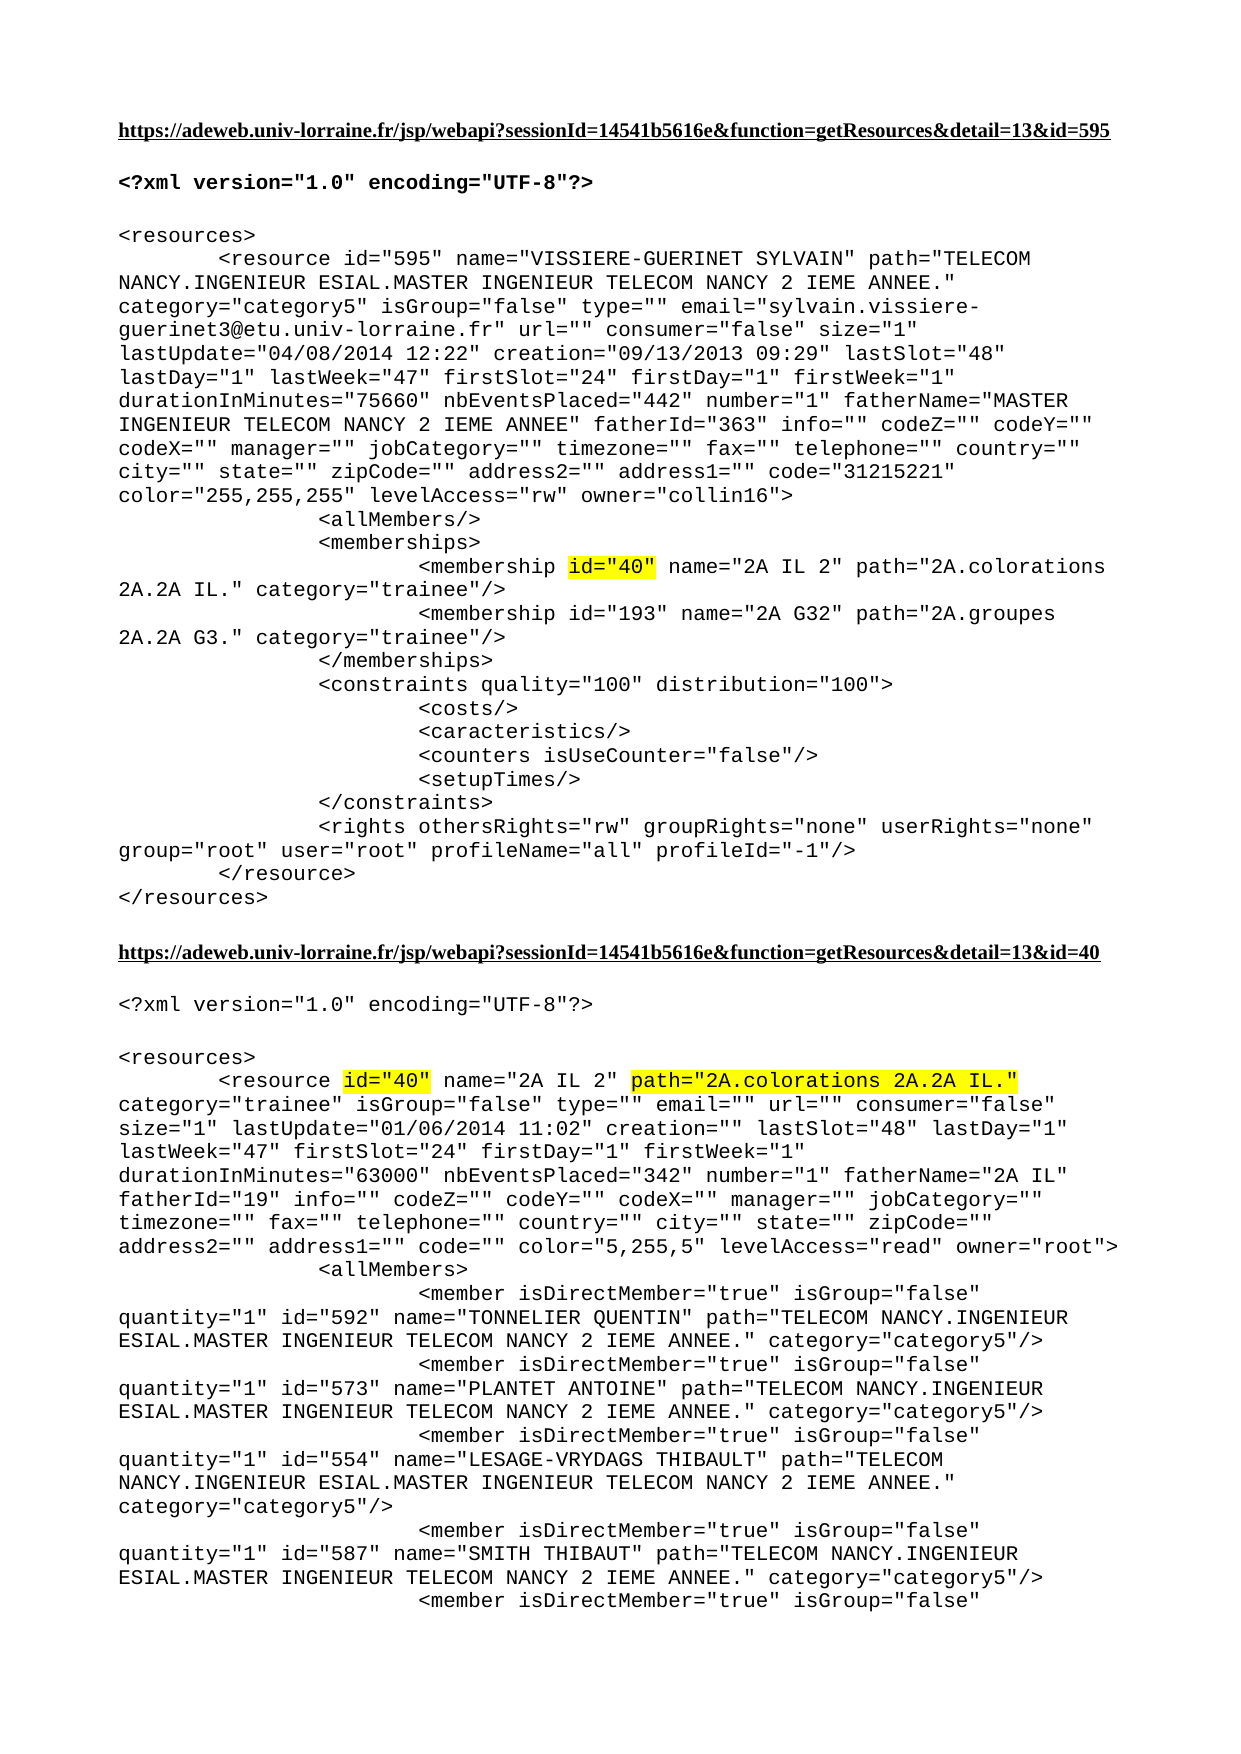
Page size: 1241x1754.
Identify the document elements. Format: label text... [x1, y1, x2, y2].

text <member isDirectMember="true" isGroup="false" quantity="1" id="554" name="LESAGE-VRYDAGS THIBAULT" path="TELECOM NANCY.INGENIEUR ESIAL.MASTER INGENIEUR TELECOM NANCY 2 IEME ANNEE." category="category5"/> [118, 1425, 1122, 1519]
text <allMembers> [118, 1259, 1122, 1283]
text </resource> [118, 863, 1122, 887]
text <resources> [118, 225, 1122, 248]
text </memberships> [118, 650, 1122, 674]
text <resource id="595" name="VISSIERE-GUERINET SYLVAIN" path="TELECOM NANCY.INGENIEUR ESIAL.MASTER INGENIEUR TELECOM NANCY 2 IEME ANNEE." category="category5" isGroup="false" type="" email="sylvain.vissiere-guerinet3@etu.univ-lorraine.fr" url="" consumer="false" size="1" lastUpdate="04/08/2014 12:22" creation="09/13/2013 09:29" lastSlot="48" lastDay="1" lastWeek="47" firstSlot="24" firstDay="1" firstWeek="1" durationInMinutes="75660" nbEventsPlaced="442" number="1" fatherName="MASTER INGENIEUR TELECOM NANCY 2 IEME ANNEE" fatherId="363" info="" codeZ="" codeY="" codeX="" manager="" jobCategory="" timezone="" fax="" telephone="" country="" city="" state="" zipCode="" address2="" address1="" code="31215221" color="255,255,255" levelAccess="rw" owner="collin16"> [118, 248, 1122, 508]
text </constraints> [118, 792, 1122, 816]
text <membership id="193" name="2A G32" path="2A.groupes 2A.2A G3." category="trainee"/> [118, 603, 1122, 650]
text <setupTimes/> [118, 769, 1122, 792]
text <caracteristics/> [118, 721, 1122, 745]
text <constraints quality="100" distribution="100"> [118, 674, 1122, 698]
text https://adeweb.univ-lorraine.fr/jsp/webapi?sessionId=14541b5616e&function=getResources&detail=13&id=595 [118, 118, 1122, 142]
text <allMembers/> [118, 508, 1122, 532]
text <?xml version="1.0" encoding="UTF-8"?> [118, 993, 1122, 1017]
text https://adeweb.univ-lorraine.fr/jsp/webapi?sessionId=14541b5616e&function=getResources&detail=13&id=40 [118, 940, 1122, 964]
text <resource id="40" name="2A IL 2" path="2A.colorations 2A.2A IL." category="trainee" isGroup="false" type="" email="" url="" consumer="false" size="1" lastUpdate="01/06/2014 11:02" creation="" lastSlot="48" lastDay="1" lastWeek="47" firstSlot="24" firstDay="1" firstWeek="1" durationInMinutes="63000" nbEventsPlaced="342" number="1" fatherName="2A IL" fatherId="19" info="" codeZ="" codeY="" codeX="" manager="" jobCategory="" timezone="" fax="" telephone="" country="" city="" state="" zipCode="" address2="" address1="" code="" color="5,255,5" levelAccess="read" owner="root"> [118, 1070, 1122, 1259]
text </resources> [118, 887, 1122, 911]
text <member isDirectMember="true" isGroup="false" [118, 1591, 1122, 1614]
text <memberships> [118, 532, 1122, 556]
text <member isDirectMember="true" isGroup="false" quantity="1" id="592" name="TONNELIER QUENTIN" path="TELECOM NANCY.INGENIEUR ESIAL.MASTER INGENIEUR TELECOM NANCY 2 IEME ANNEE." category="category5"/> [118, 1283, 1122, 1354]
text <member isDirectMember="true" isGroup="false" quantity="1" id="573" name="PLANTET ANTOINE" path="TELECOM NANCY.INGENIEUR ESIAL.MASTER INGENIEUR TELECOM NANCY 2 IEME ANNEE." category="category5"/> [118, 1354, 1122, 1425]
text <costs/> [118, 698, 1122, 721]
text <membership id="40" name="2A IL 2" path="2A.colorations 2A.2A IL." category="trainee"/> [118, 556, 1122, 603]
text <counters isUseCounter="false"/> [118, 745, 1122, 769]
text <member isDirectMember="true" isGroup="false" quantity="1" id="587" name="SMITH THIBAUT" path="TELECOM NANCY.INGENIEUR ESIAL.MASTER INGENIEUR TELECOM NANCY 2 IEME ANNEE." category="category5"/> [118, 1519, 1122, 1591]
text <rights othersRights="rw" groupRights="none" userRights="none" group="root" user="root" profileName="all" profileId="-1"/> [118, 816, 1122, 863]
text <resources> [118, 1047, 1122, 1070]
text <?xml version="1.0" encoding="UTF-8"?> [118, 172, 1122, 195]
